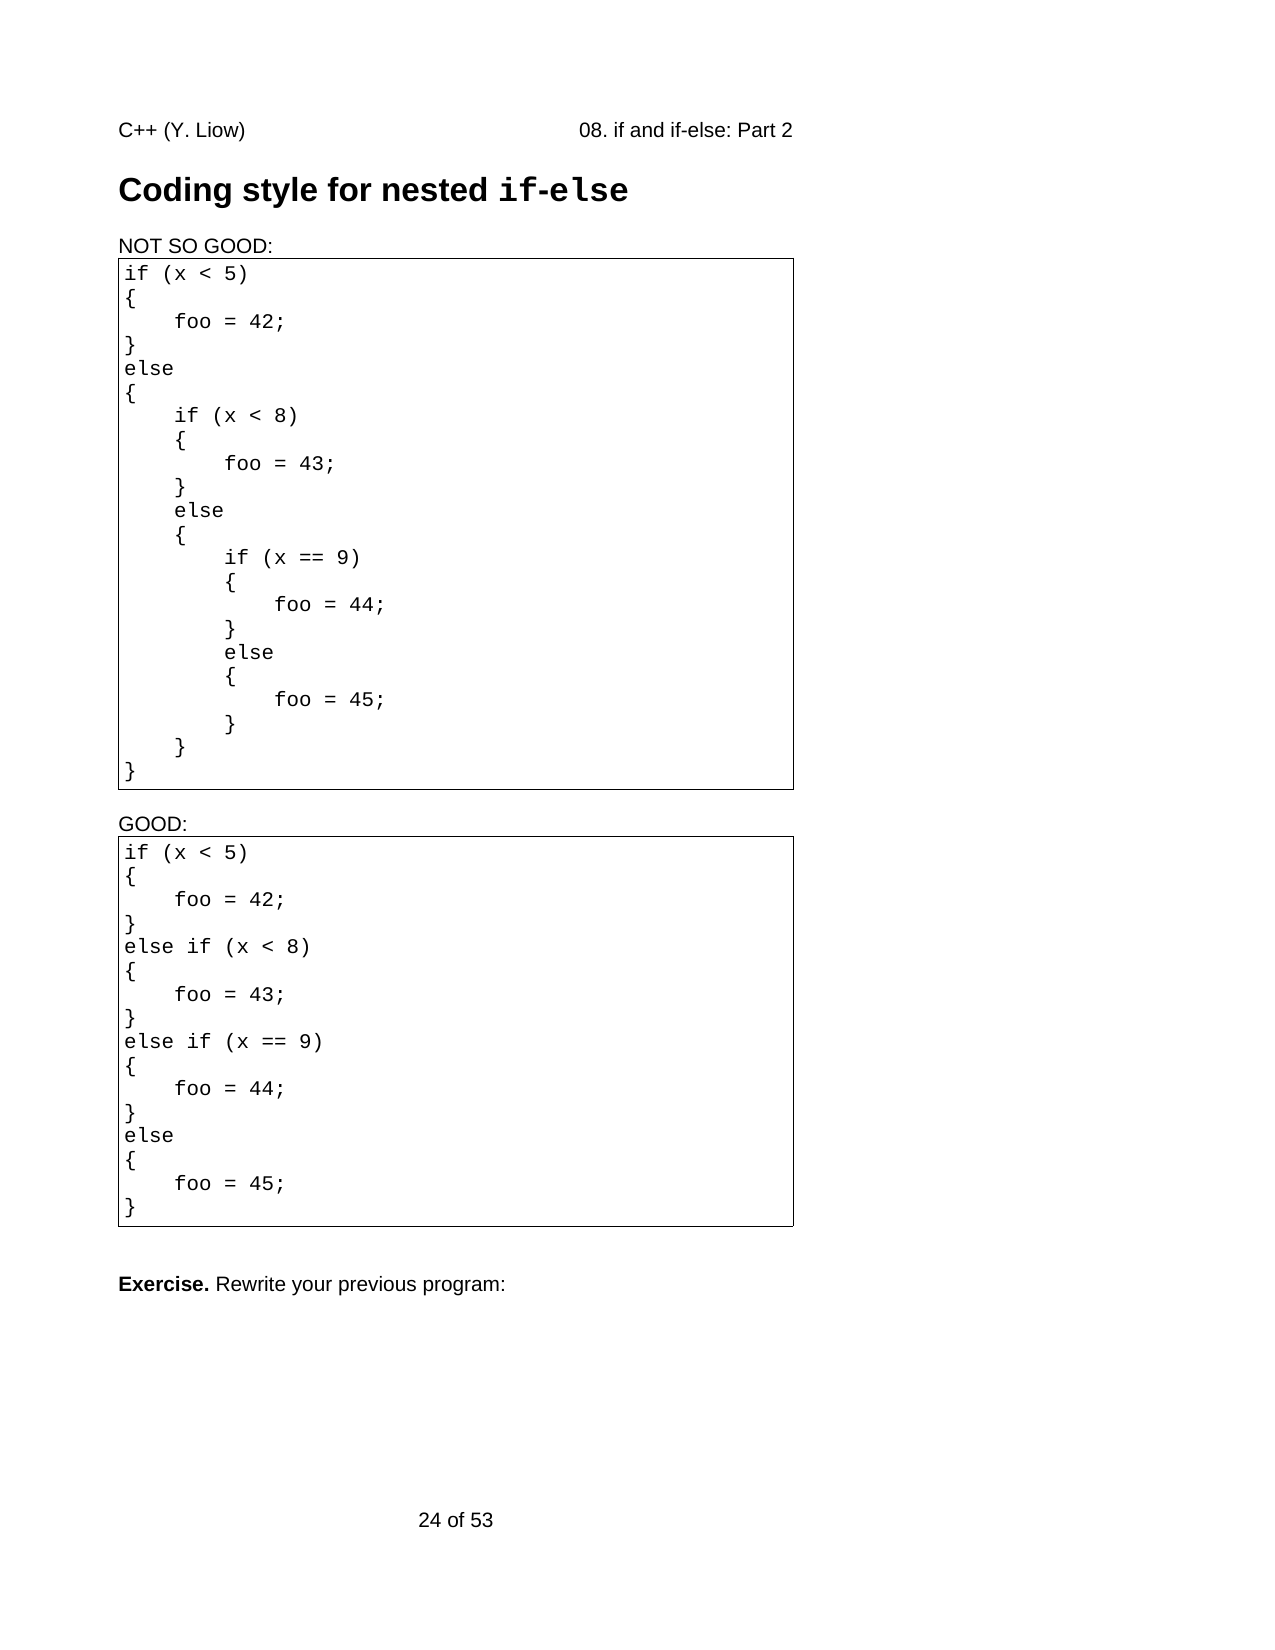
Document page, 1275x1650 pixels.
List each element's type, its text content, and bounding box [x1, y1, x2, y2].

text Exercise. Rewrite your previous program: [118, 1272, 793, 1296]
text NOT SO GOOD: [118, 234, 793, 258]
table_header if (x < 5) { foo = 42; } else { if (x < 8) { foo = 43; } else { if (x == 9) { foo = 44; } else { foo = 45; } } } [119, 259, 793, 789]
text GOOD: [118, 813, 793, 836]
table_header if (x < 5) { foo = 42; } else if (x < 8) { foo = 43; } else if (x == 9) { foo = 44; } else { foo = 45; } [119, 837, 793, 1226]
text Coding style for nested if-else [118, 171, 793, 211]
